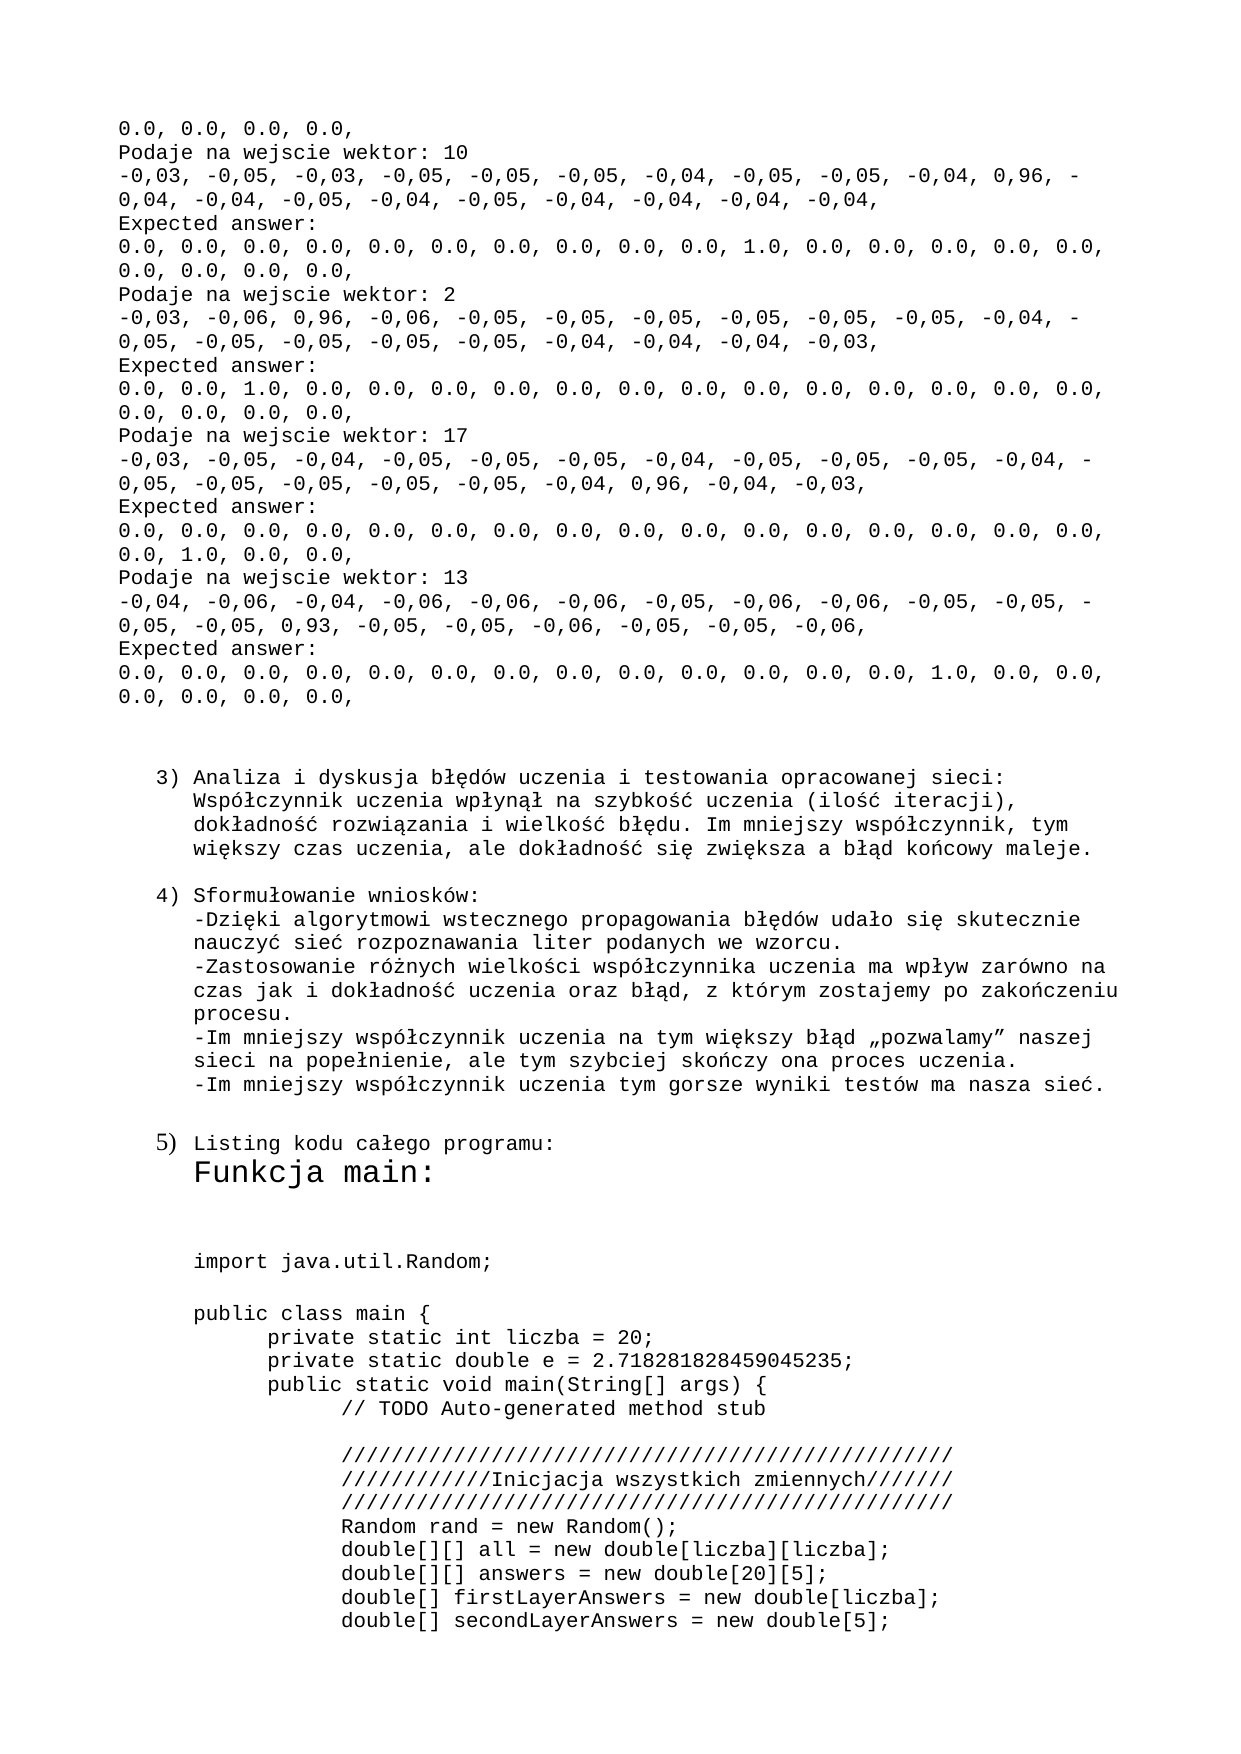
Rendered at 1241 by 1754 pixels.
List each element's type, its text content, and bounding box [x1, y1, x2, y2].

list public class main { [156, 1303, 1122, 1327]
text Podaje na wejscie wektor: 10 [118, 142, 1122, 165]
text Podaje na wejscie wektor: 13 [118, 567, 1122, 591]
list ///////////////////////////////////////////////// [156, 1492, 1122, 1516]
list Współczynnik uczenia wpłynął na szybkość uczenia (ilość iteracji), dokładność rozwiązania i wielkość błędu. Im mniejszy współczynnik, tym większy czas uczenia, ale dokładność się zwiększa a błąd końcowy maleje. [156, 790, 1122, 885]
list Sformułowanie wniosków: [156, 885, 1122, 909]
text -0,03, -0,05, -0,04, -0,05, -0,05, -0,05, -0,04, -0,05, -0,05, -0,05, -0,04, -0,05, -0,05, -0,05, -0,05, -0,05, -0,04, 0,96, -0,04, -0,03, [118, 449, 1122, 496]
text Expected answer: [118, 638, 1122, 662]
list private static int liczba = 20; [156, 1327, 1122, 1350]
text 0.0, 0.0, 0.0, 0.0, 0.0, 0.0, 0.0, 0.0, 0.0, 0.0, 0.0, 0.0, 0.0, 0.0, 0.0, 0.0, 0.0, 1.0, 0.0, 0.0, [118, 520, 1122, 567]
list public static void main(String[] args) { [156, 1374, 1122, 1398]
text 0.0, 0.0, 0.0, 0.0, [118, 118, 1122, 142]
text Expected answer: [118, 213, 1122, 236]
text -0,04, -0,06, -0,04, -0,06, -0,06, -0,06, -0,05, -0,06, -0,06, -0,05, -0,05, -0,05, -0,05, 0,93, -0,05, -0,05, -0,06, -0,05, -0,05, -0,06, [118, 591, 1122, 638]
text Expected answer: [118, 354, 1122, 378]
list private static double e = 2.718281828459045235; [156, 1350, 1122, 1374]
list double[][] answers = new double[20][5]; [156, 1563, 1122, 1587]
list Analiza i dyskusja błędów uczenia i testowania opracowanej sieci: [156, 767, 1122, 790]
text 0.0, 0.0, 0.0, 0.0, 0.0, 0.0, 0.0, 0.0, 0.0, 0.0, 1.0, 0.0, 0.0, 0.0, 0.0, 0.0, 0.0, 0.0, 0.0, 0.0, [118, 236, 1122, 284]
text Expected answer: [118, 496, 1122, 520]
text 0.0, 0.0, 1.0, 0.0, 0.0, 0.0, 0.0, 0.0, 0.0, 0.0, 0.0, 0.0, 0.0, 0.0, 0.0, 0.0, 0.0, 0.0, 0.0, 0.0, [118, 378, 1122, 426]
text 0.0, 0.0, 0.0, 0.0, 0.0, 0.0, 0.0, 0.0, 0.0, 0.0, 0.0, 0.0, 0.0, 1.0, 0.0, 0.0, 0.0, 0.0, 0.0, 0.0, [118, 662, 1122, 709]
text Podaje na wejscie wektor: 17 [118, 426, 1122, 449]
text -0,03, -0,06, 0,96, -0,06, -0,05, -0,05, -0,05, -0,05, -0,05, -0,05, -0,04, -0,05, -0,05, -0,05, -0,05, -0,05, -0,04, -0,04, -0,04, -0,03, [118, 307, 1122, 354]
text -0,03, -0,05, -0,03, -0,05, -0,05, -0,05, -0,04, -0,05, -0,05, -0,04, 0,96, -0,04, -0,04, -0,05, -0,04, -0,05, -0,04, -0,04, -0,04, -0,04, [118, 165, 1122, 213]
list // TODO Auto-generated method stub [156, 1398, 1122, 1421]
text Podaje na wejscie wektor: 2 [118, 284, 1122, 307]
list double[] firstLayerAnswers = new double[liczba]; [156, 1587, 1122, 1610]
list ///////////////////////////////////////////////// [156, 1445, 1122, 1468]
list double[] secondLayerAnswers = new double[5]; [156, 1610, 1122, 1634]
list double[][] all = new double[liczba][liczba]; [156, 1539, 1122, 1563]
list -Dzięki algorytmowi wstecznego propagowania błędów udało się skutecznie nauczyć sieć rozpoznawania liter podanych we wzorcu. -Zastosowanie różnych wielkości współczynnika uczenia ma wpływ zarówno na czas jak i dokładność uczenia oraz błąd, z którym zostajemy po zakończeniu procesu. -Im mniejszy współczynnik uczenia na tym większy błąd „pozwalamy” naszej sieci na popełnienie, ale tym szybciej skończy ona proces uczenia. -Im mniejszy współczynnik uczenia tym gorsze wyniki testów ma nasza sieć. [156, 909, 1122, 1098]
list ////////////Inicjacja wszystkich zmiennych/////// [156, 1468, 1122, 1492]
list Listing kodu całego programu: Funkcja main: import java.util.Random; [156, 1127, 1122, 1274]
list Random rand = new Random(); [156, 1516, 1122, 1539]
